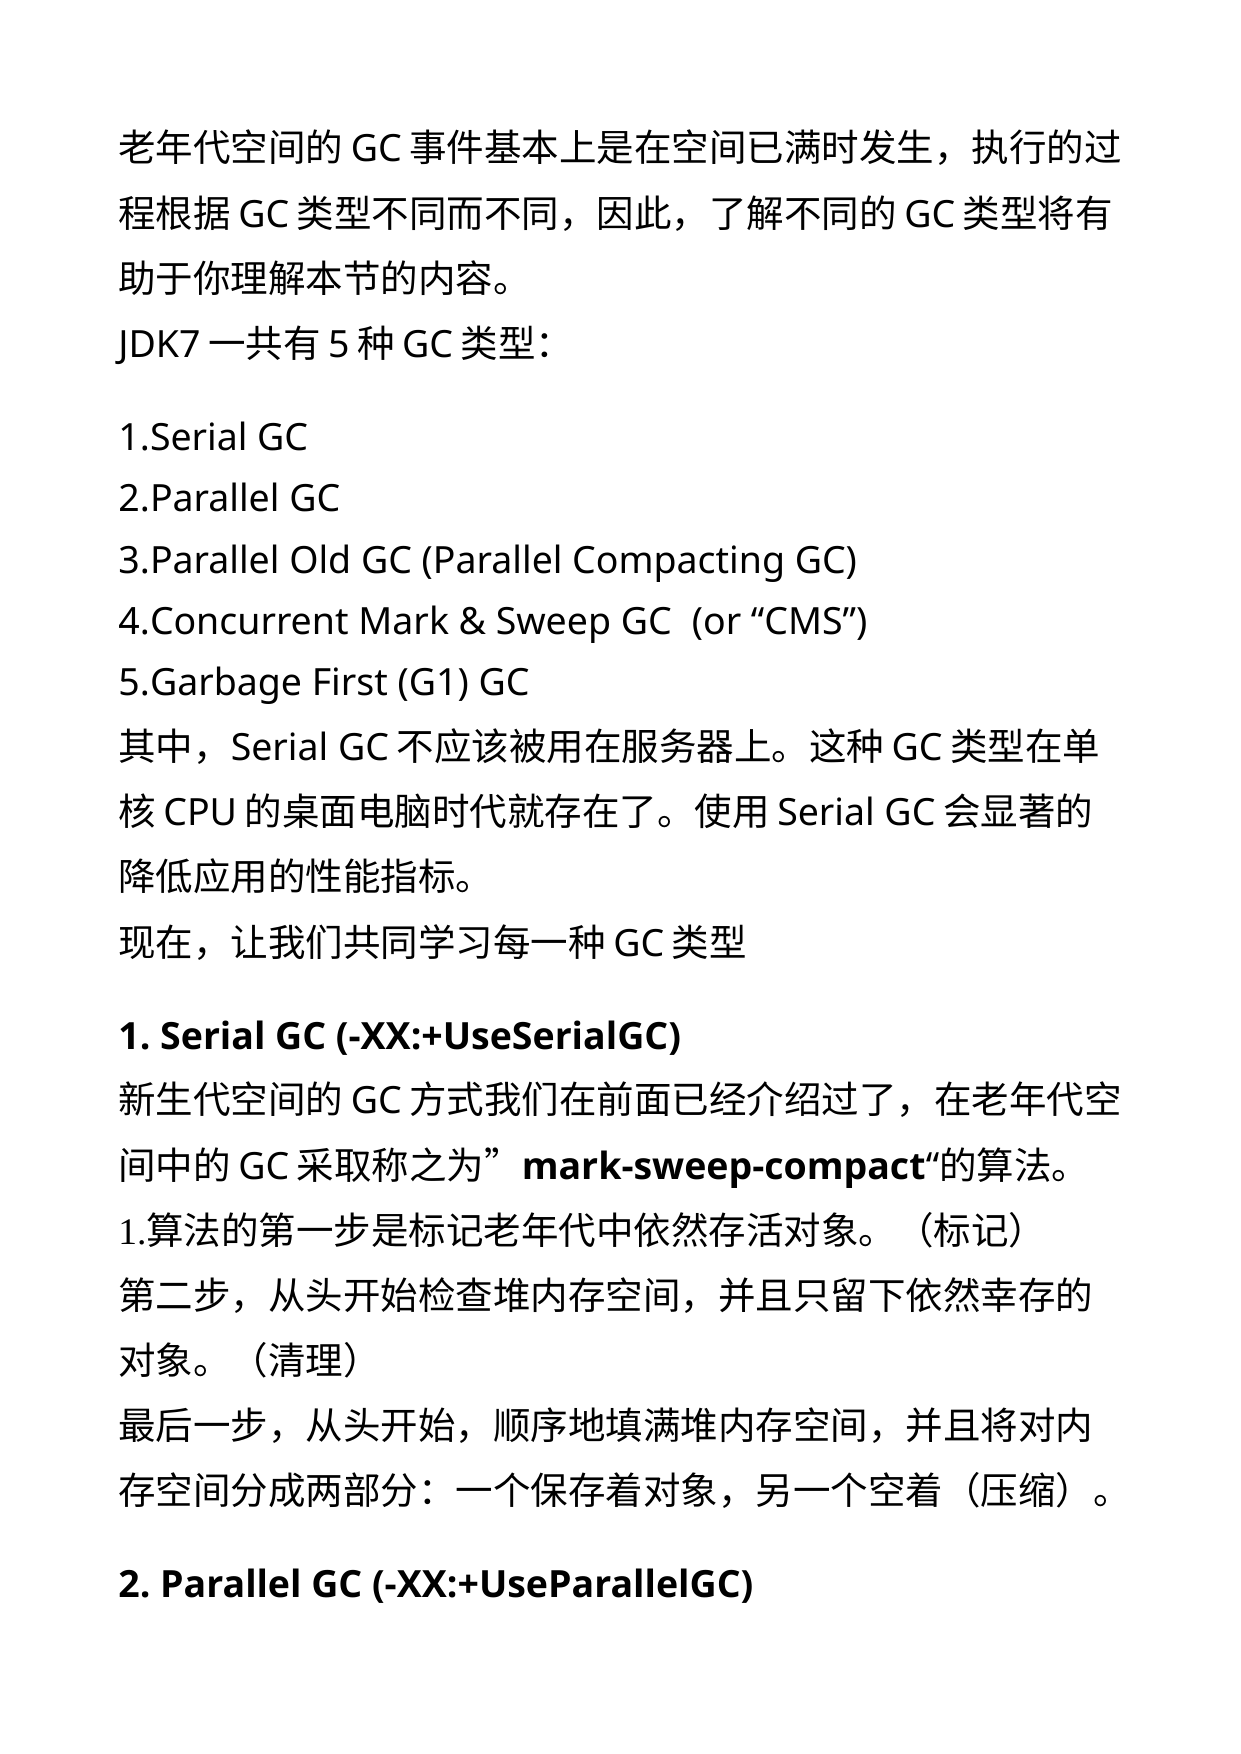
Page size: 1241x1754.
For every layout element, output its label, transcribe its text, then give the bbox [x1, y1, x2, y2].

text 老年代空间的GC事件基本上是在空间已满时发生，执行的过程根据GC类型不同而不同，因此，了解不同的GC类型将有助于你理解本节的内容。 JDK7一共有5种GC类型： [118, 118, 1122, 368]
text 1. Serial GC (-XX:+UseSerialGC) [118, 1009, 1122, 1060]
list Garbage First (G1) GC [118, 655, 1122, 706]
text 2. Parallel GC (-XX:+UseParallelGC) [118, 1558, 1122, 1609]
list Concurrent Mark & Sweep GC (or “CMS”) [118, 594, 1122, 645]
text 最后一步，从头开始，顺序地填满堆内存空间，并且将对内存空间分成两部分：一个保存着对象，另一个空着（压缩）。 [118, 1396, 1122, 1516]
list Serial GC [118, 410, 1122, 461]
list 算法的第一步是标记老年代中依然存活对象。（标记） [118, 1201, 1122, 1255]
list 第二步，从头开始检查堆内存空间，并且只留下依然幸存的对象。（清理） [118, 1266, 1122, 1385]
list Parallel Old GC (Parallel Compacting GC) [118, 533, 1122, 584]
list Parallel GC [118, 472, 1122, 523]
text 新生代空间的GC方式我们在前面已经介绍过了，在老年代空间中的GC采取称之为”mark-sweep-compact“的算法。 [118, 1070, 1122, 1190]
text 其中，Serial GC不应该被用在服务器上。这种GC类型在单核CPU的桌面电脑时代就存在了。使用Serial GC会显著的降低应用的性能指标。 现在，让我们共同学习每一种GC类型 [118, 717, 1122, 967]
